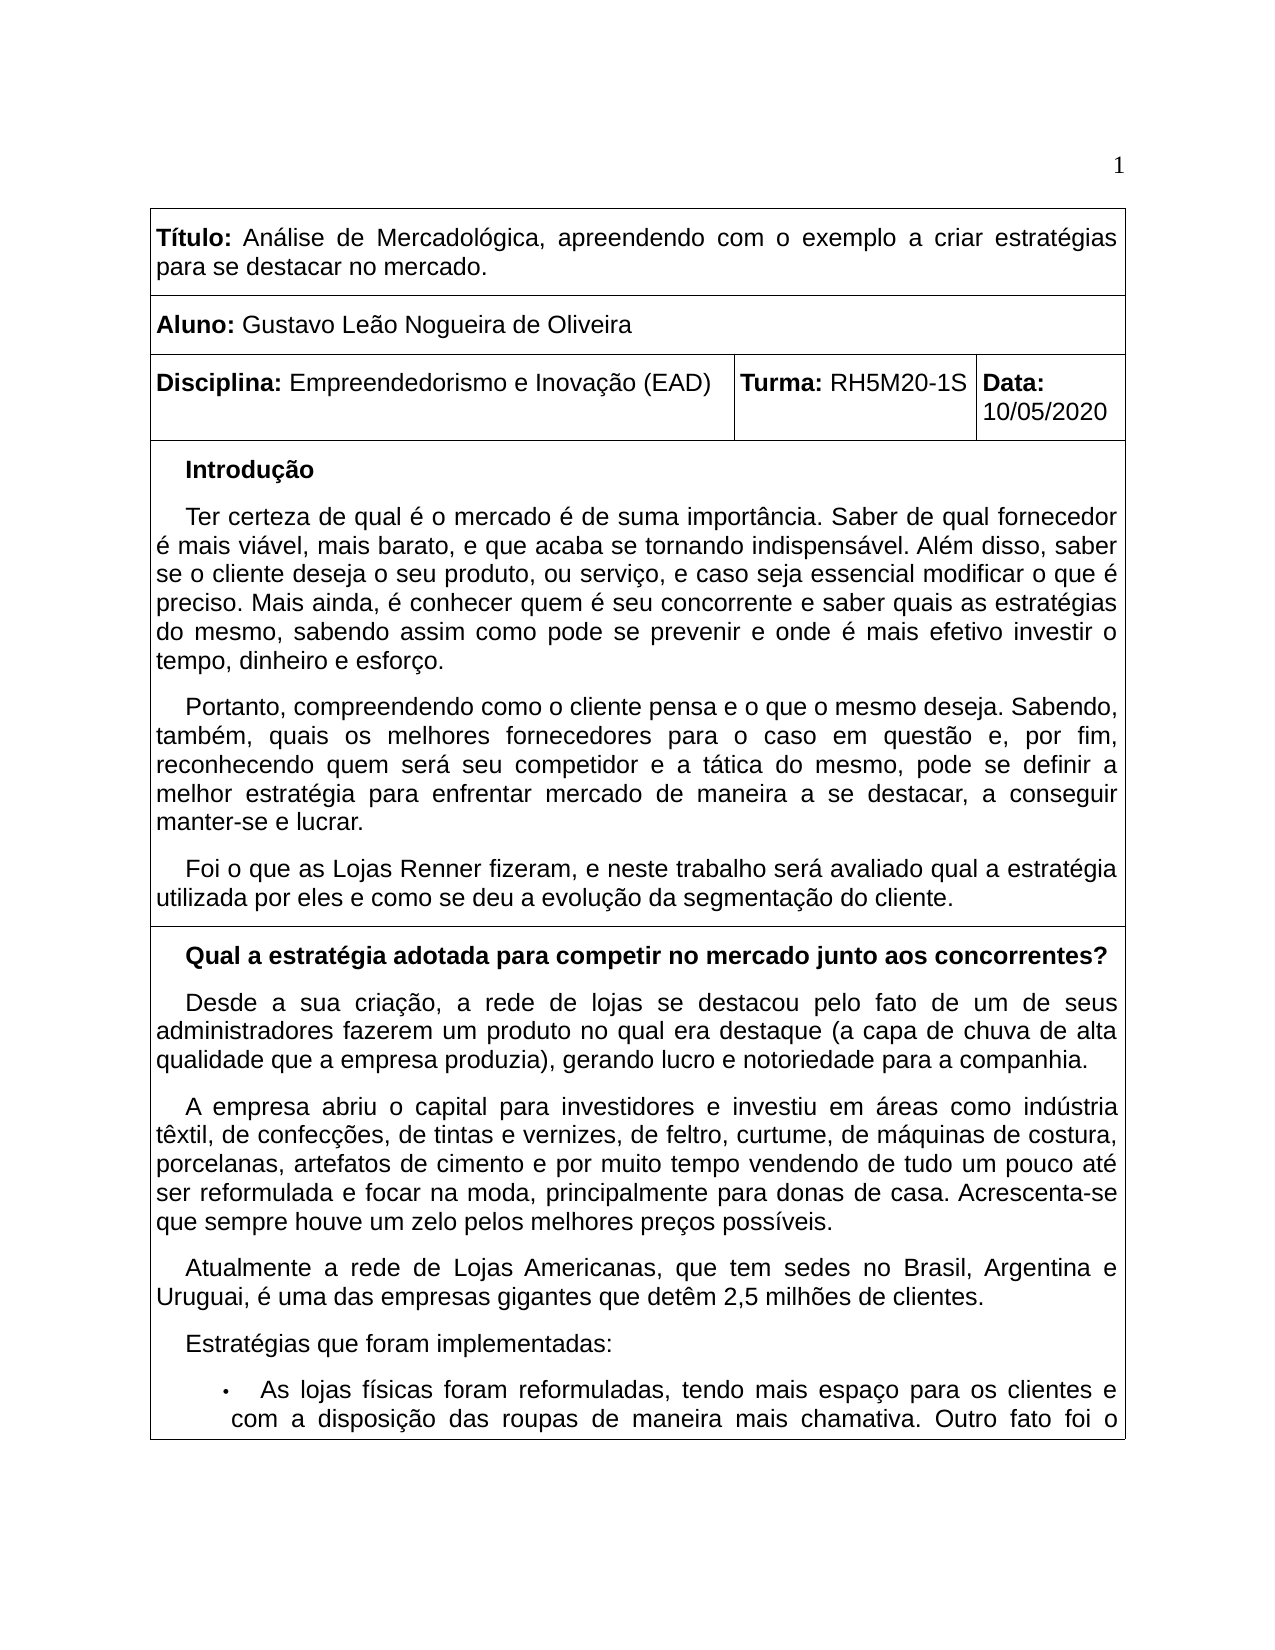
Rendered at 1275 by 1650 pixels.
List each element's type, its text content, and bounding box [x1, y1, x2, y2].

table_cell Turma: RH5M20-1S [735, 355, 976, 440]
table_cell Aluno: Gustavo Leão Nogueira de Oliveira [151, 296, 1125, 353]
table_cell Data: 10/05/2020 [977, 355, 1125, 440]
table_cell Introdução Ter certeza de qual é o mercado é de suma importância. Saber de qual fornecedor é mais viável, mais barato, e que acaba se tornando indispensável. Além disso, saber se o cliente deseja o seu produto, ou serviço, e caso seja essencial modificar o que é preciso. Mais ainda, é conhecer quem é seu concorrente e saber quais as estratégias do mesmo, sabendo assim como pode se prevenir e onde é mais efetivo investir o tempo, dinheiro e esforço. Portanto, compreendendo como o cliente pensa e o que o mesmo deseja. Sabendo, também, quais os melhores fornecedores para o caso em questão e, por fim, reconhecendo quem será seu competidor e a tática do mesmo, pode se definir a melhor estratégia para enfrentar mercado de maneira a se destacar, a conseguir manter-se e lucrar. Foi o que as Lojas Renner fizeram, e neste trabalho será avaliado qual a estratégia utilizada por eles e como se deu a evolução da segmentação do cliente. [151, 441, 1125, 926]
table_header Título: Análise de Mercadológica, apreendendo com o exemplo a criar estratégias para se destacar no mercado. [151, 209, 1125, 295]
table_cell Disciplina: Empreendedorismo e Inovação (EAD) [151, 355, 734, 440]
table_cell Qual a estratégia adotada para competir no mercado junto aos concorrentes? Desde a sua criação, a rede de lojas se destacou pelo fato de um de seus administradores fazerem um produto no qual era destaque (a capa de chuva de alta qualidade que a empresa produzia), gerando lucro e notoriedade para a companhia. A empresa abriu o capital para investidores e investiu em áreas como indústria têxtil, de confecções, de tintas e vernizes, de feltro, curtume, de máquinas de costura, porcelanas, artefatos de cimento e por muito tempo vendendo de tudo um pouco até ser reformulada e focar na moda, principalmente para donas de casa. Acrescenta-se que sempre houve um zelo pelos melhores preços possíveis. Atualmente a rede de Lojas Americanas, que tem sedes no Brasil, Argentina e Uruguai, é uma das empresas gigantes que detêm 2,5 milhões de clientes. Estratégias que foram implementadas: As lojas físicas foram reformuladas, tendo mais espaço para os clientes e com a disposição das roupas de maneira mais chamativa. Outro fato foi o [151, 927, 1125, 1439]
